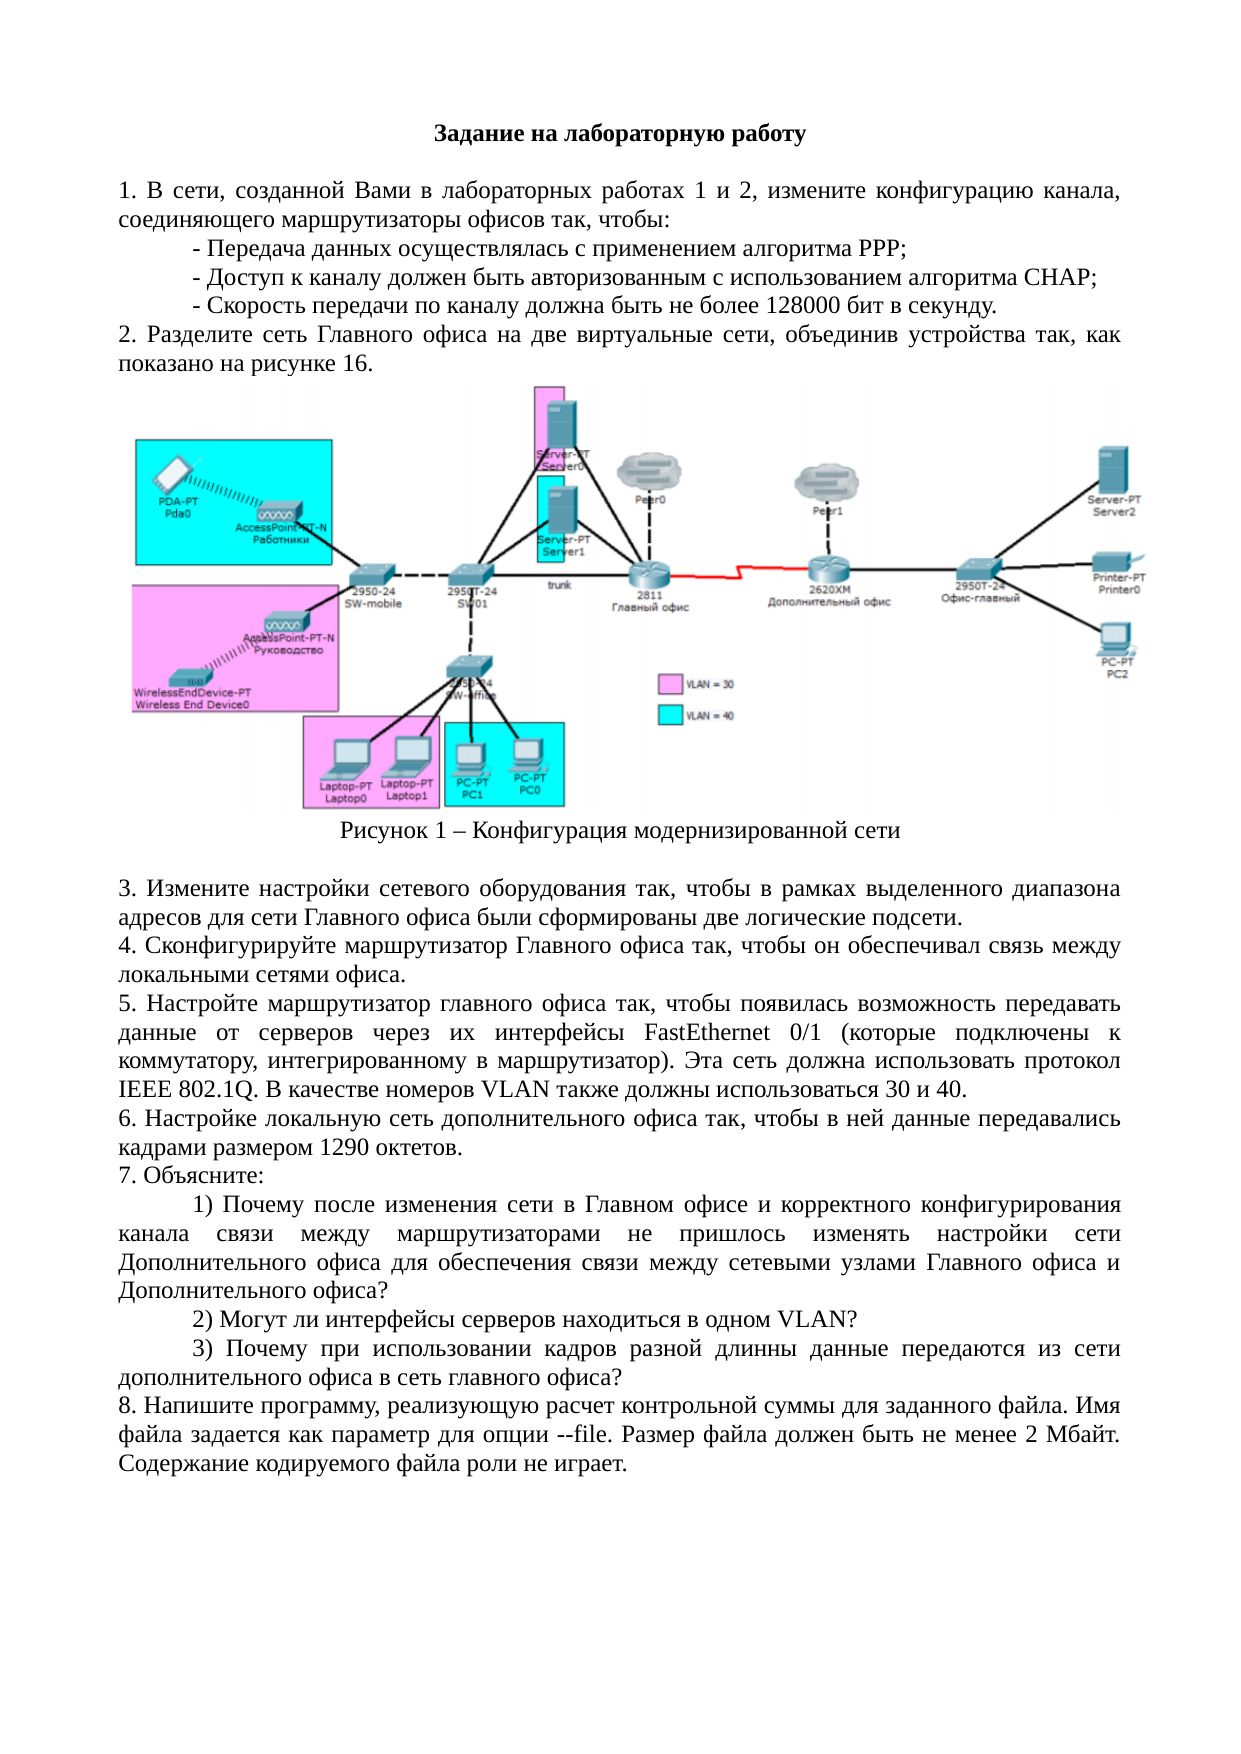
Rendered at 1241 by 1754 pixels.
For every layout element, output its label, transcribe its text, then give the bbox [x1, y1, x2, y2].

text - Передача данных осуществлялась с применением алгоритма PPP; [118, 233, 1122, 262]
text 1. В сети, созданной Вами в лабораторных работах 1 и 2, измените конфигурацию канала, соединяющего маршрутизаторы офисов так, чтобы: [118, 176, 1122, 233]
text 2. Разделите сеть Главного офиса на две виртуальные сети, объединив устройства так, как показано на рисунке 16. [118, 319, 1122, 376]
text - Доступ к каналу должен быть авторизованным с использованием алгоритма CHAP; [118, 262, 1122, 291]
text 3. Измените настройки сетевого оборудования так, чтобы в рамках выделенного диапазона адресов для сети Главного офиса были сформированы две логические подсети. [118, 873, 1122, 931]
text 1) Почему после изменения сети в Главном офисе и корректного конфигурирования канала связи между маршрутизаторами не пришлось изменять настройки сети Дополнительного офиса для обеспечения связи между сетевыми узлами Главного офиса и Дополнительного офиса? [118, 1189, 1122, 1304]
text 6. Настройке локальную сеть дополнительного офиса так, чтобы в ней данные передавались кадрами размером 1290 октетов. [118, 1103, 1122, 1161]
text Задание на лабораторную работу [118, 118, 1122, 147]
text 5. Настройте маршрутизатор главного офиса так, чтобы появилась возможность передавать данные от серверов через их интерфейсы FastEthernet 0/1 (которые подключены к коммутатору, интегрированному в маршрутизатор). Эта сеть должна использовать протокол IEEE 802.1Q. В качестве номеров VLAN также должны использоваться 30 и 40. [118, 988, 1122, 1103]
text - Скорость передачи по каналу должна быть не более 128000 бит в секунду. [118, 291, 1122, 319]
text 7. Объясните: [118, 1161, 1122, 1189]
text 8. Напишите программу, реализующую расчет контрольной суммы для заданного файла. Имя файла задается как параметр для опции --file. Размер файла должен быть не менее 2 Мбайт. Содержание кодируемого файла роли не играет. [118, 1391, 1122, 1477]
text 2) Могут ли интерфейсы серверов находиться в одном VLAN? [118, 1304, 1122, 1333]
text 4. Сконфигурируйте маршрутизатор Главного офиса так, чтобы он обеспечивал связь между локальными сетями офиса. [118, 931, 1122, 988]
text 3) Почему при использовании кадров разной длинны данные передаются из сети дополнительного офиса в сеть главного офиса? [118, 1333, 1122, 1391]
text Рисунок 1 – Конфигурация модернизированной сети [118, 816, 1122, 844]
